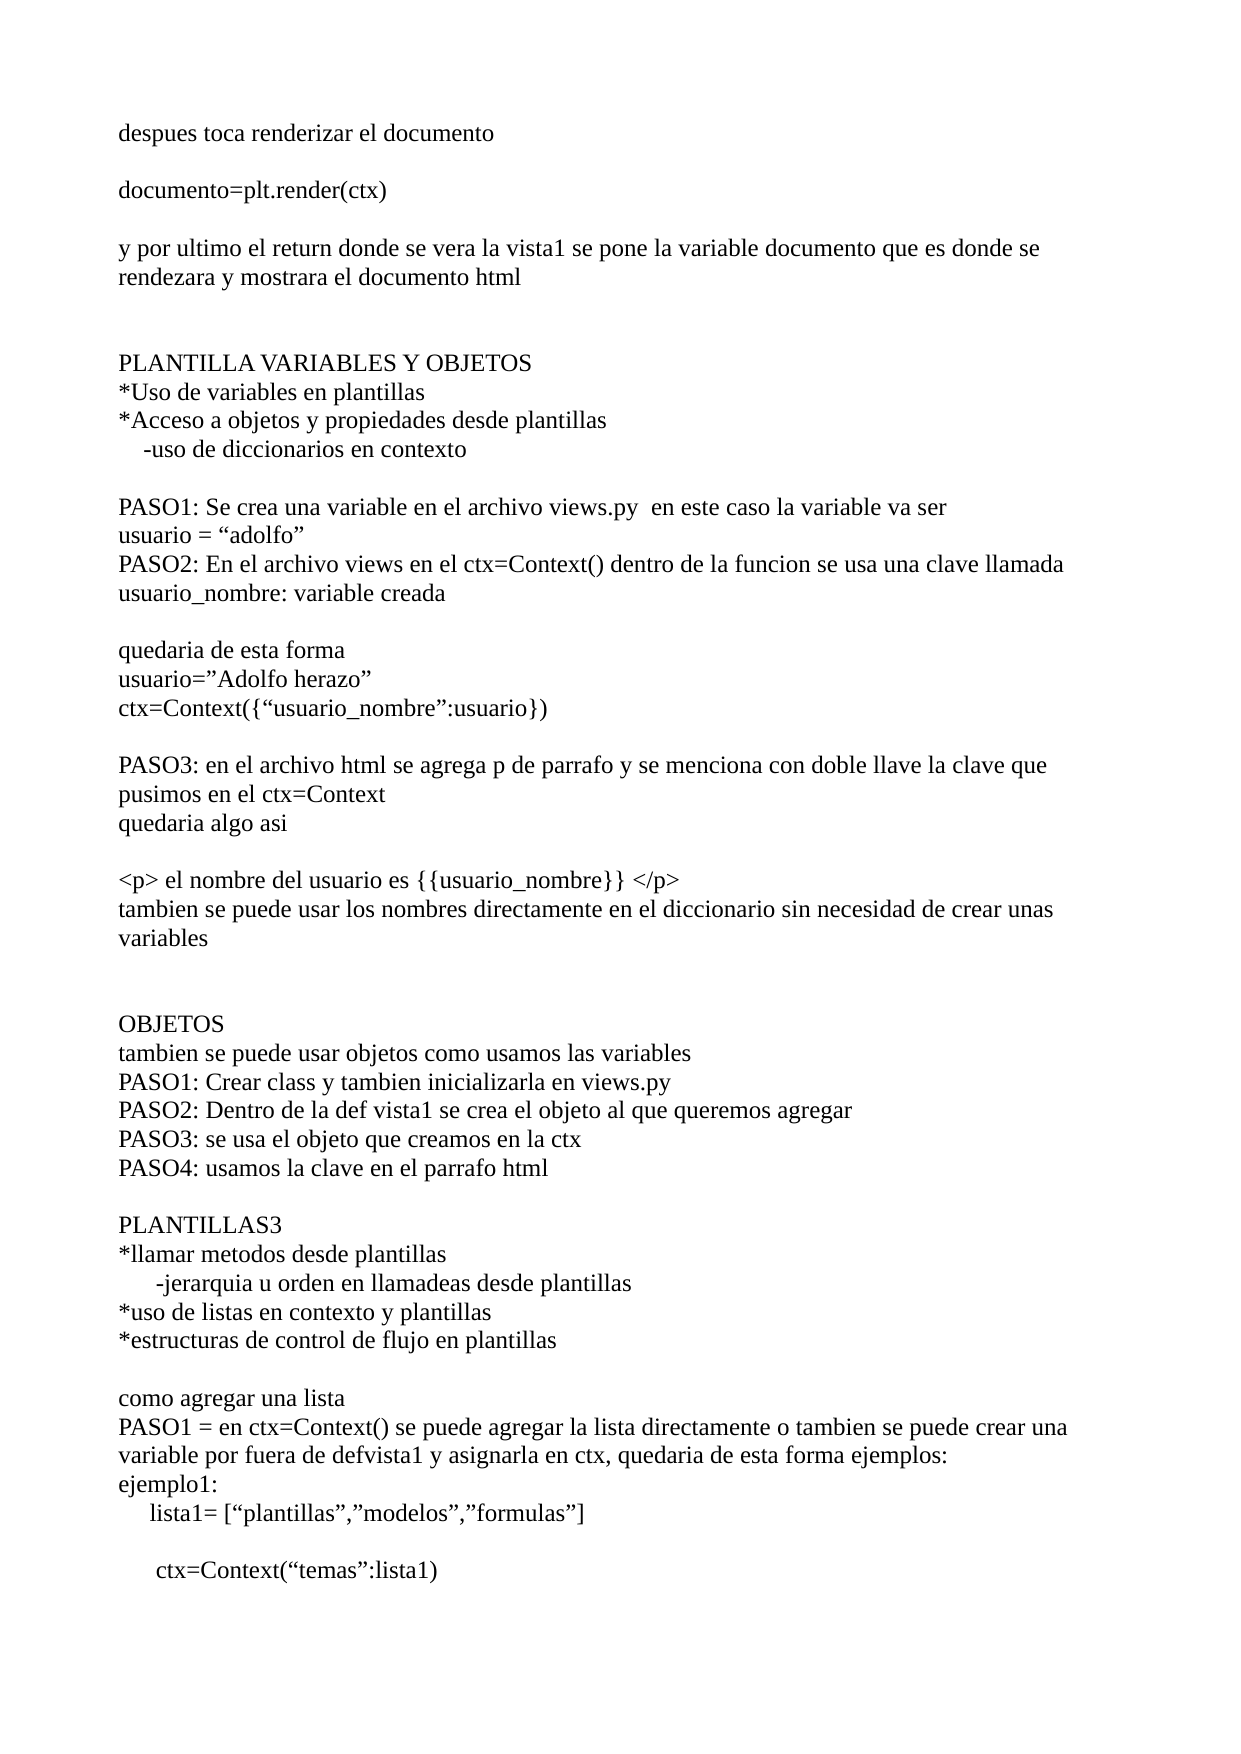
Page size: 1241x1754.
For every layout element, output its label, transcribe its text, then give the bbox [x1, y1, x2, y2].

text como agregar una lista [118, 1383, 1122, 1412]
text PASO1: Se crea una variable en el archivo views.py en este caso la variable va ser [118, 492, 1122, 521]
text ctx=Context(“temas”:lista1) [118, 1556, 1122, 1584]
text despues toca renderizar el documento [118, 118, 1122, 147]
text *llamar metodos desde plantillas [118, 1239, 1122, 1268]
text tambien se puede usar objetos como usamos las variables [118, 1038, 1122, 1067]
text -jerarquia u orden en llamadeas desde plantillas [118, 1268, 1122, 1297]
text usuario = “adolfo” [118, 521, 1122, 549]
text PLANTILLAS3 [118, 1211, 1122, 1239]
text *Uso de variables en plantillas [118, 377, 1122, 406]
text PASO3: en el archivo html se agrega p de parrafo y se menciona con doble llave la clave que pusimos en el ctx=Context [118, 751, 1122, 808]
text -uso de diccionarios en contexto [118, 434, 1122, 463]
text usuario=”Adolfo herazo” [118, 664, 1122, 693]
text *Acceso a objetos y propiedades desde plantillas [118, 406, 1122, 434]
text ejemplo1: [118, 1469, 1122, 1498]
text quedaria de esta forma [118, 636, 1122, 664]
text PLANTILLA VARIABLES Y OBJETOS [118, 348, 1122, 377]
text y por ultimo el return donde se vera la vista1 se pone la variable documento que es donde se rendezara y mostrara el documento html [118, 233, 1122, 291]
text quedaria algo asi [118, 808, 1122, 837]
text PASO2: Dentro de la def vista1 se crea el objeto al que queremos agregar [118, 1096, 1122, 1124]
text *uso de listas en contexto y plantillas [118, 1297, 1122, 1326]
text PASO2: En el archivo views en el ctx=Context() dentro de la funcion se usa una clave llamada usuario_nombre: variable creada [118, 549, 1122, 607]
text PASO3: se usa el objeto que creamos en la ctx [118, 1124, 1122, 1153]
text lista1= [“plantillas”,”modelos”,”formulas”] [118, 1498, 1122, 1527]
text documento=plt.render(ctx) [118, 176, 1122, 204]
text tambien se puede usar los nombres directamente en el diccionario sin necesidad de crear unas variables [118, 894, 1122, 952]
text ctx=Context({“usuario_nombre”:usuario}) [118, 693, 1122, 722]
text OBJETOS [118, 1009, 1122, 1038]
text <p> el nombre del usuario es {{usuario_nombre}} </p> [118, 866, 1122, 894]
text PASO4: usamos la clave en el parrafo html [118, 1153, 1122, 1182]
text *estructuras de control de flujo en plantillas [118, 1326, 1122, 1354]
text PASO1: Crear class y tambien inicializarla en views.py [118, 1067, 1122, 1096]
text PASO1 = en ctx=Context() se puede agregar la lista directamente o tambien se puede crear una variable por fuera de defvista1 y asignarla en ctx, quedaria de esta forma ejemplos: [118, 1412, 1122, 1469]
